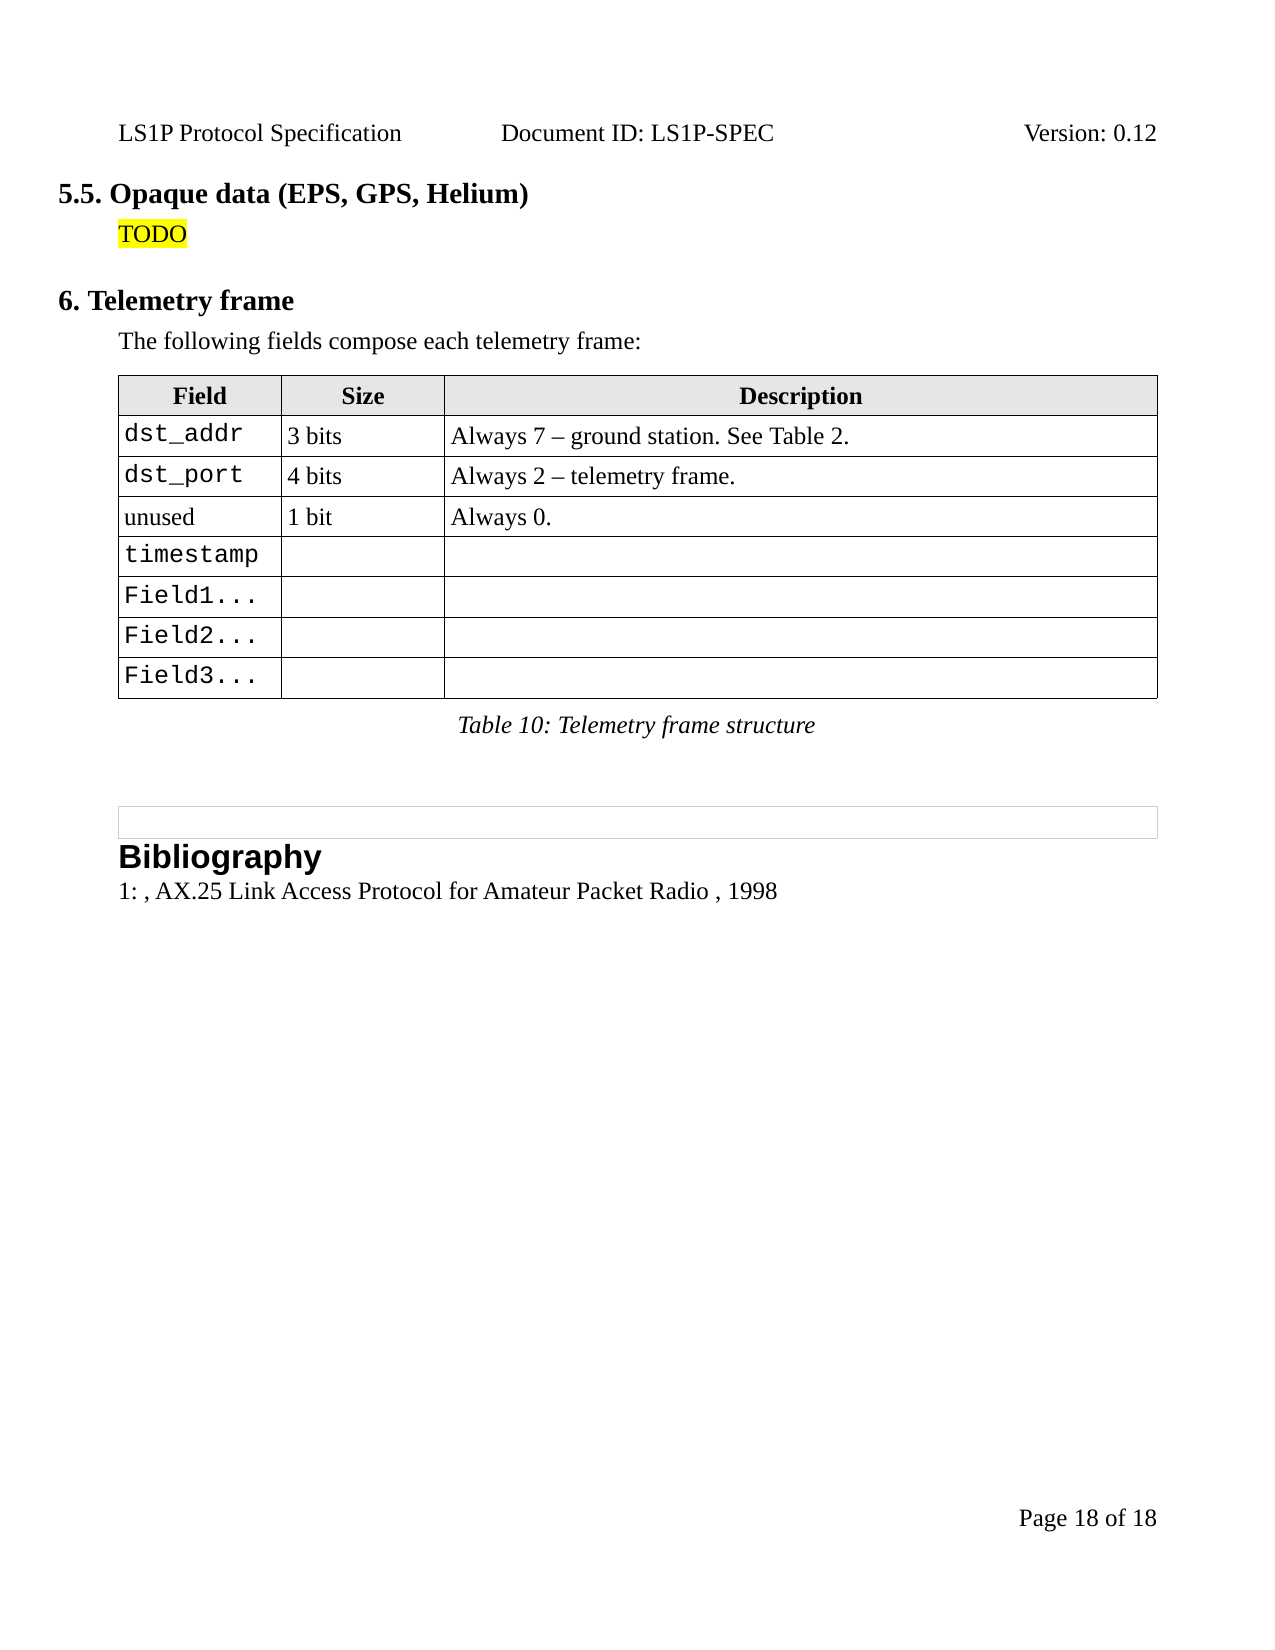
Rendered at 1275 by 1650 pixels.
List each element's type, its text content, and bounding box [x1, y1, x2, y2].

table_cell dst_port [119, 457, 281, 496]
table_cell [282, 658, 444, 697]
table_cell Always 7 – ground station. See Table 2. [445, 416, 1157, 456]
table_cell Field3... [119, 658, 281, 697]
table_cell Field2... [119, 618, 281, 657]
table_cell Field1... [119, 577, 281, 617]
table_header Field [119, 376, 281, 415]
table_cell timestamp [119, 537, 281, 576]
text Table 10: Telemetry frame structure [118, 710, 1157, 739]
table_cell dst_addr [119, 416, 281, 456]
table_cell [282, 618, 444, 657]
table_header Size [282, 376, 444, 415]
text The following fields compose each telemetry frame: [118, 326, 1157, 354]
table_header Description [445, 376, 1157, 415]
table_cell [445, 537, 1157, 576]
subtitle Bibliography [118, 839, 1157, 876]
subtitle Opaque data (EPS, GPS, Helium) [58, 176, 1157, 210]
subtitle Telemetry frame [58, 283, 1157, 317]
table_cell 3 bits [282, 416, 444, 456]
table_cell [445, 577, 1157, 617]
table_cell 1 bit [282, 497, 444, 536]
table_cell unused [119, 497, 281, 536]
text TODO [118, 219, 1157, 248]
text 1: , AX.25 Link Access Protocol for Amateur Packet Radio , 1998 [118, 876, 1157, 905]
table_cell [445, 618, 1157, 657]
table_cell Always 2 – telemetry frame. [445, 457, 1157, 496]
table_cell 4 bits [282, 457, 444, 496]
table_cell [282, 577, 444, 617]
table_cell [282, 537, 444, 576]
table_cell Always 0. [445, 497, 1157, 536]
table_cell [445, 658, 1157, 697]
